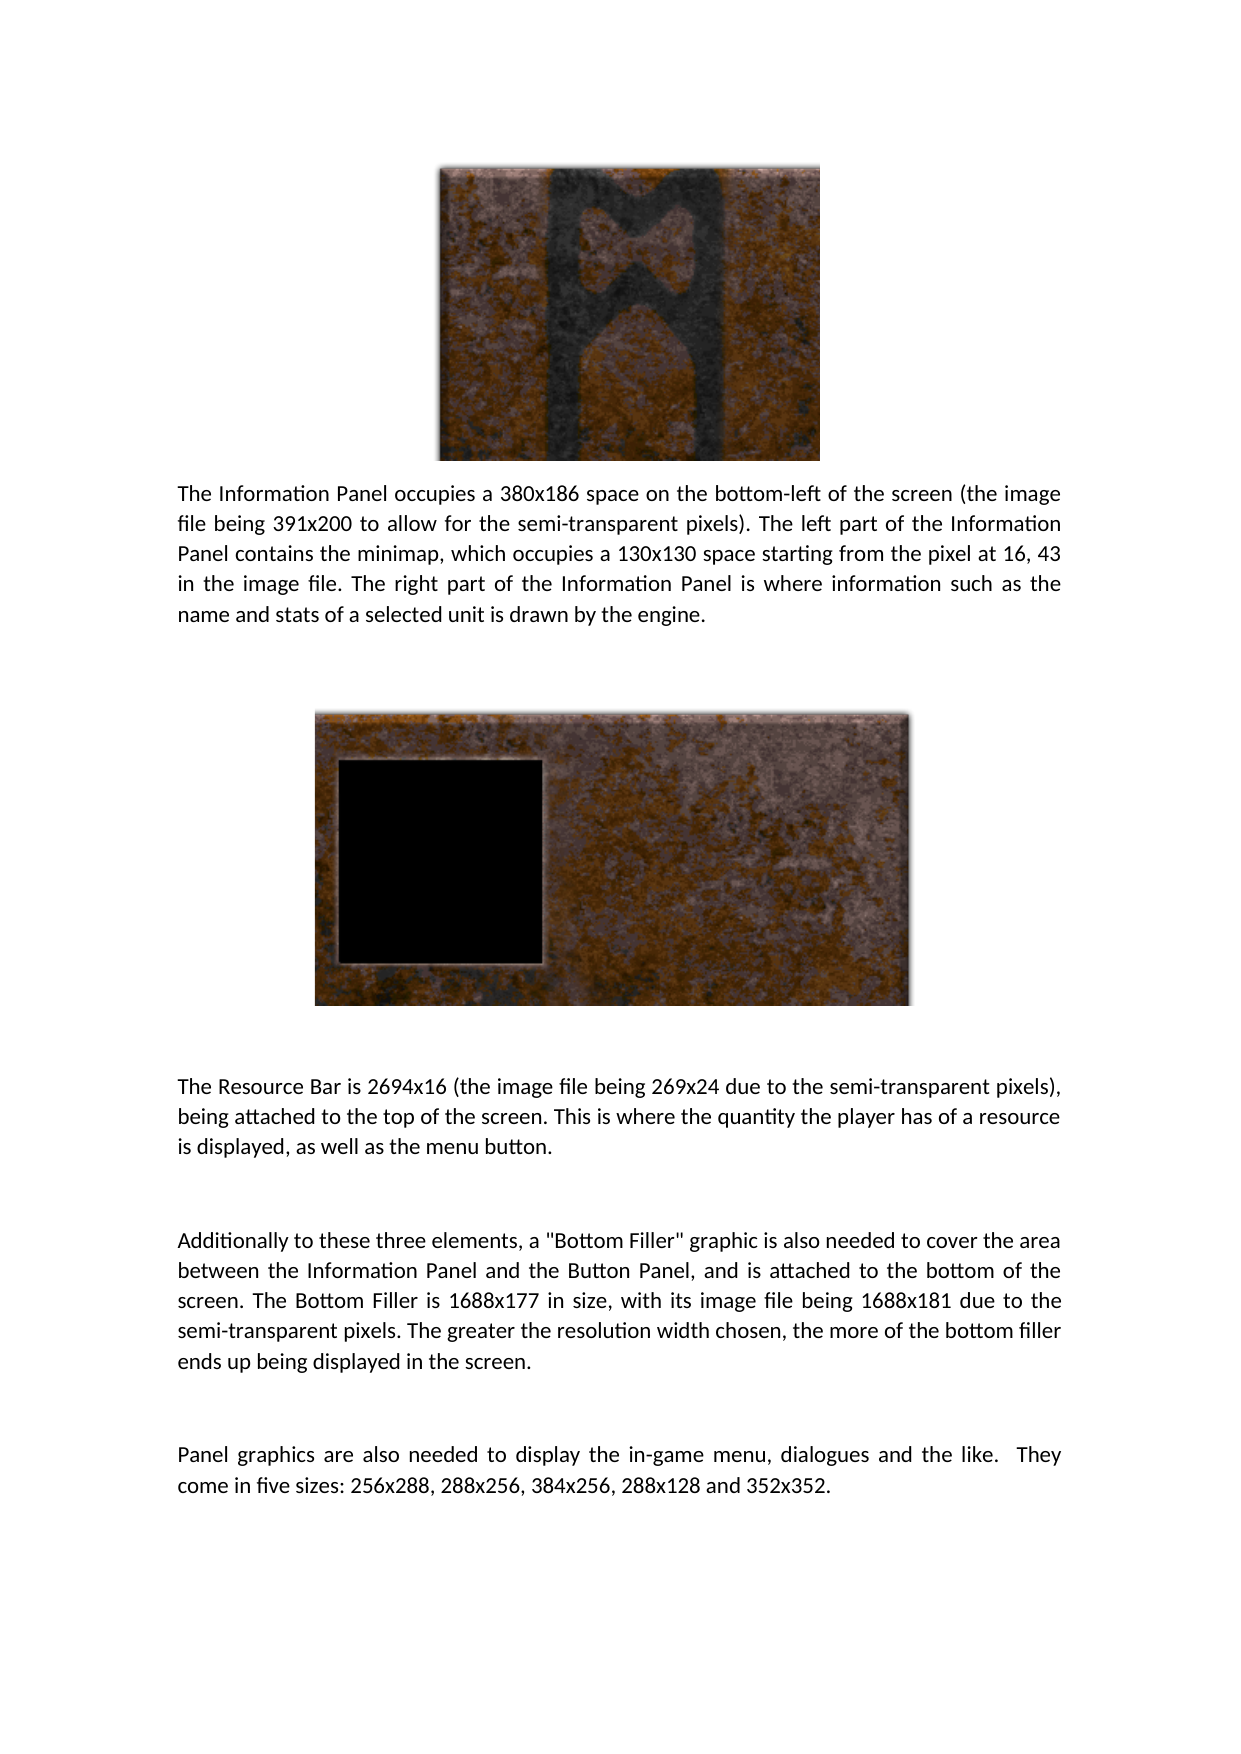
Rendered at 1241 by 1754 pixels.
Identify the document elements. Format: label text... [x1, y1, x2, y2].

text Panel graphics are also needed to display the in-game menu, dialogues and the like. They come in five sizes: 256x288, 288x256, 384x256, 288x128 and 352x352. [177, 1441, 1063, 1499]
picture [420, 147, 820, 461]
text The Information Panel occupies a 380x186 space on the bottom-left of the screen (the image file being 391x200 to allow for the semi-transparent pixels). The left part of the Information Panel contains the minimap, which occupies a 130x130 space starting from the pixel at 16, 43 in the image file. The right part of the Information Panel is where information such as the name and stats of a selected unit is drawn by the engine. [177, 479, 1063, 628]
text The Resource Bar is 2694x16 (the image file being 269x24 due to the semi-transparent pixels), being attached to the top of the screen. This is where the quantity the player has of a resource is displayed, as well as the menu button. [177, 1072, 1063, 1160]
picture [314, 693, 926, 1006]
text Additionally to these three elements, a "Bottom Filler" graphic is also needed to cover the area between the Information Panel and the Button Panel, and is attached to the bottom of the screen. The Bottom Filler is 1688x177 in size, with its image file being 1688x181 due to the semi-transparent pixels. The greater the resolution width chosen, the more of the bottom filler ends up being displayed in the screen. [177, 1226, 1063, 1375]
